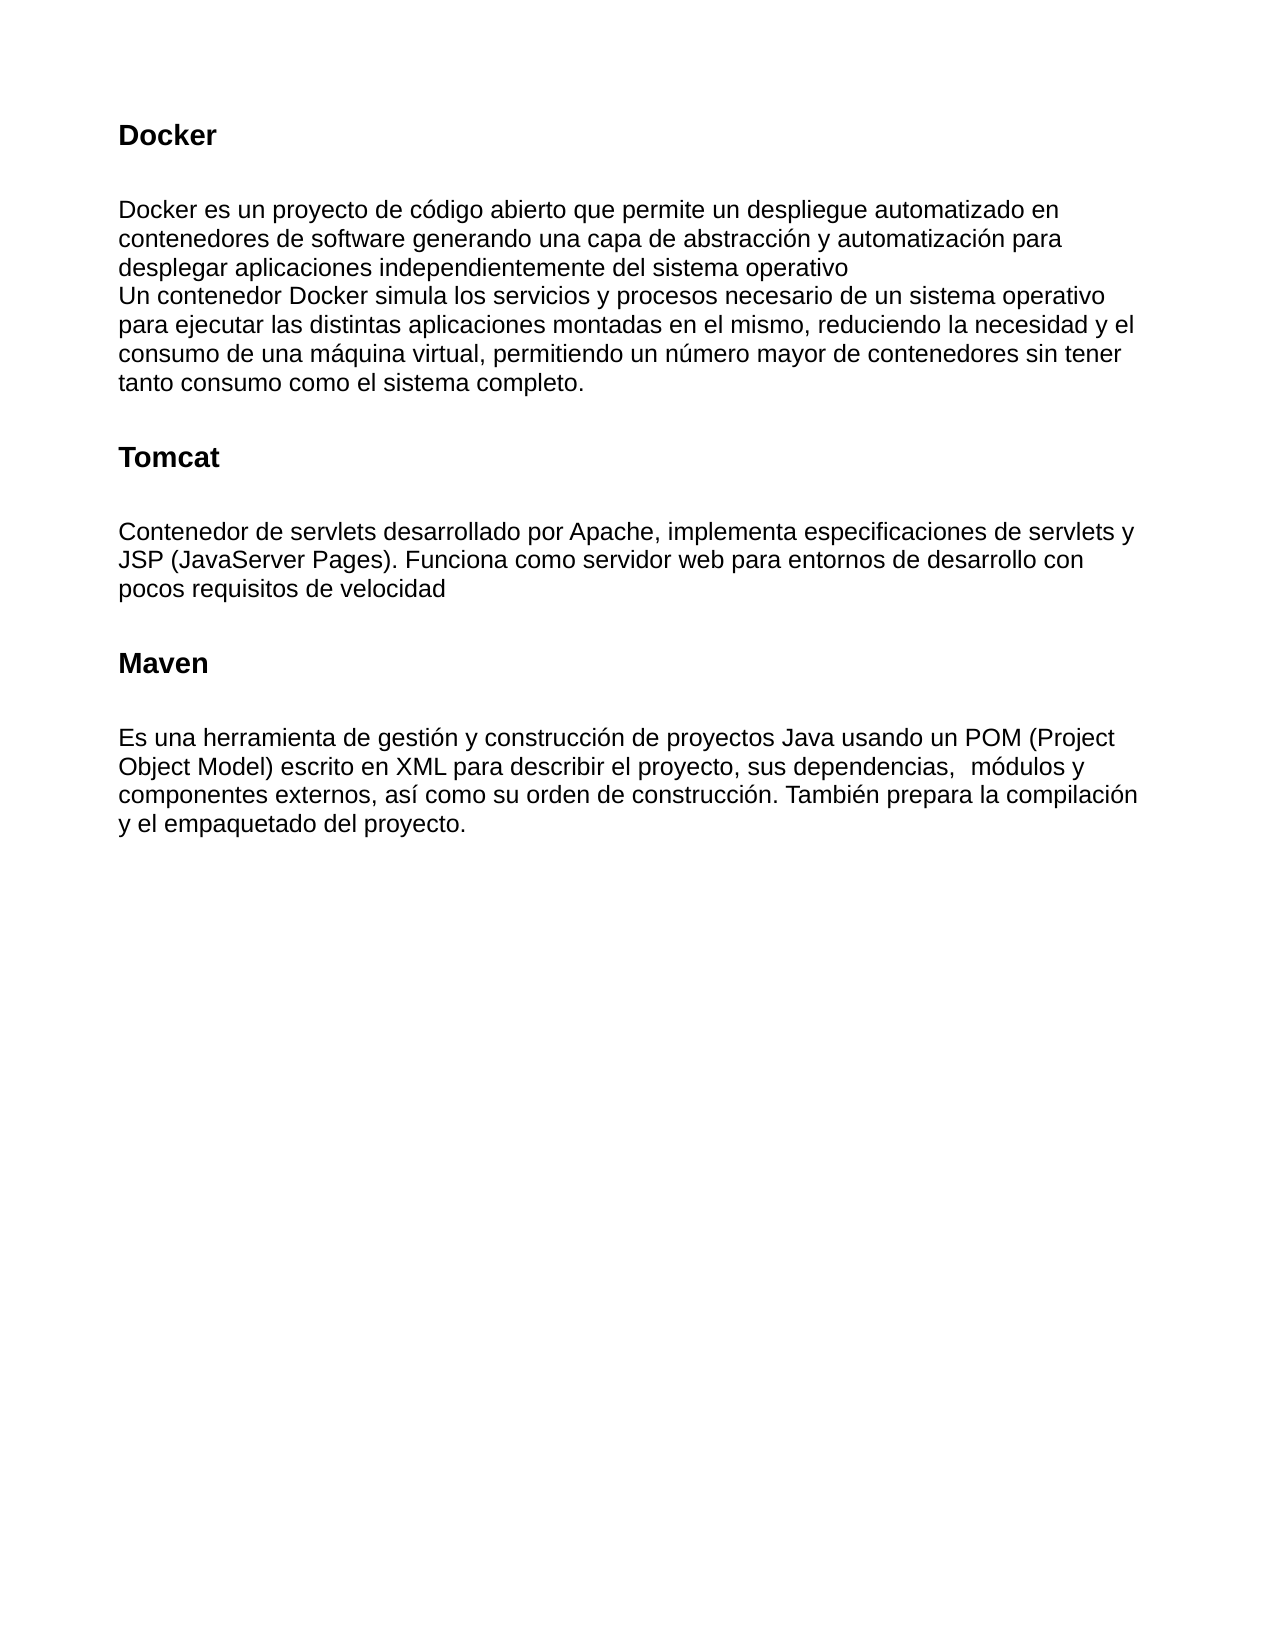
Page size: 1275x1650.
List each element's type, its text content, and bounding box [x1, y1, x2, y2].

text Un contenedor Docker simula los servicios y procesos necesario de un sistema operativo para ejecutar las distintas aplicaciones montadas en el mismo, reduciendo la necesidad y el consumo de una máquina virtual, permitiendo un número mayor de contenedores sin tener tanto consumo como el sistema completo. [118, 281, 1157, 396]
text Tomcat [118, 439, 1157, 473]
text Es una herramienta de gestión y construcción de proyectos Java usando un POM (Project Object Model) escrito en XML para describir el proyecto, sus dependencias, módulos y componentes externos, así como su orden de construcción. También prepara la compilación y el empaquetado del proyecto. [118, 723, 1157, 838]
text Docker es un proyecto de código abierto que permite un despliegue automatizado en contenedores de software generando una capa de abstracción y automatización para desplegar aplicaciones independientemente del sistema operativo [118, 195, 1157, 281]
text Docker [118, 118, 1157, 152]
text Maven [118, 646, 1157, 679]
text Contenedor de servlets desarrollado por Apache, implementa especificaciones de servlets y JSP (JavaServer Pages). Funciona como servidor web para entornos de desarrollo con pocos requisitos de velocidad [118, 516, 1157, 603]
